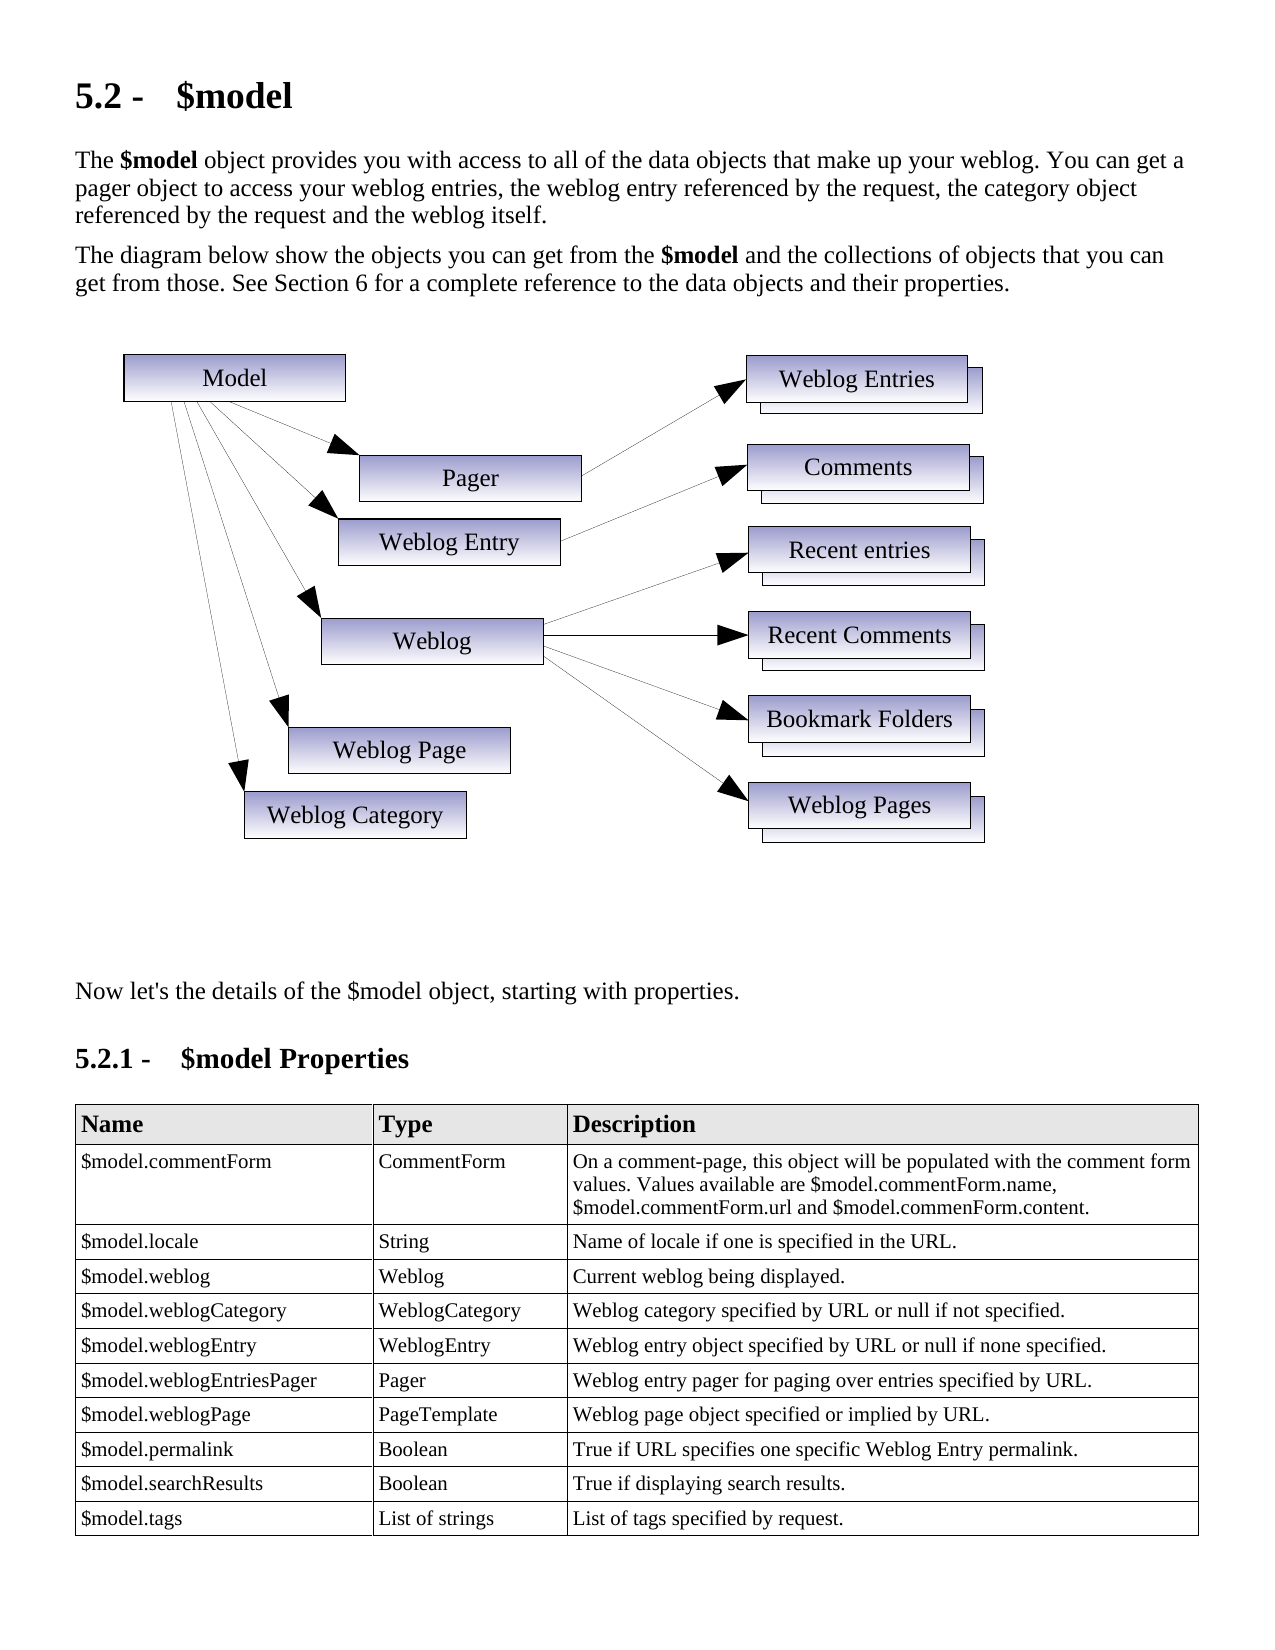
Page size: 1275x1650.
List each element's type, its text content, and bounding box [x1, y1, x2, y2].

table_cell $model.weblogEntriesPager [76, 1364, 372, 1397]
table_cell Weblog page object specified or implied by URL. [568, 1398, 1198, 1432]
table_cell $model.searchResults [76, 1467, 372, 1501]
subtitle $model [75, 75, 1200, 116]
table_cell True if displaying search results. [568, 1467, 1198, 1501]
table_cell $model.commentForm [76, 1145, 372, 1224]
table_cell Weblog entry object specified by URL or null if none specified. [568, 1329, 1198, 1363]
table_cell True if URL specifies one specific Weblog Entry permalink. [568, 1433, 1198, 1466]
table_header Name [76, 1105, 372, 1144]
table_cell $model.tags [76, 1502, 372, 1535]
table_cell $model.weblogCategory [76, 1294, 372, 1328]
table_cell List of tags specified by request. [568, 1502, 1198, 1535]
table_cell $model.weblogEntry [76, 1329, 372, 1363]
table_cell On a comment-page, this object will be populated with the comment form values. Values available are $model.commentForm.name, $model.commentForm.url and $model.commenForm.content. [568, 1145, 1198, 1224]
table_cell Boolean [374, 1467, 567, 1501]
table_cell Pager [374, 1364, 567, 1397]
table_cell WeblogEntry [374, 1329, 567, 1363]
text The $model object provides you with access to all of the data objects that make up your weblog. You can get a pager object to access your weblog entries, the weblog entry referenced by the request, the category object referenced by the request and the weblog itself. [75, 146, 1200, 229]
table_cell Name of locale if one is specified in the URL. [568, 1225, 1198, 1259]
table_cell $model.weblog [76, 1260, 372, 1293]
table_cell Current weblog being displayed. [568, 1260, 1198, 1293]
text Now let's the details of the $model object, starting with properties. [75, 977, 1200, 1005]
subtitle $model Properties [75, 1043, 1200, 1075]
table_cell $model.locale [76, 1225, 372, 1259]
text The diagram below show the objects you can get from the $model and the collections of objects that you can get from those. See Section 6 for a complete reference to the data objects and their properties. [75, 242, 1200, 297]
table_cell $model.weblogPage [76, 1398, 372, 1432]
table_header Description [568, 1105, 1198, 1144]
table_cell $model.permalink [76, 1433, 372, 1466]
table_cell Weblog entry pager for paging over entries specified by URL. [568, 1364, 1198, 1397]
table_cell CommentForm [374, 1145, 567, 1224]
table_cell Weblog category specified by URL or null if not specified. [568, 1294, 1198, 1328]
table_cell String [374, 1225, 567, 1259]
table_cell WeblogCategory [374, 1294, 567, 1328]
table_cell PageTemplate [374, 1398, 567, 1432]
table_header Type [374, 1105, 567, 1144]
table_cell Weblog [374, 1260, 567, 1293]
table_cell Boolean [374, 1433, 567, 1466]
table_cell List of strings [374, 1502, 567, 1535]
